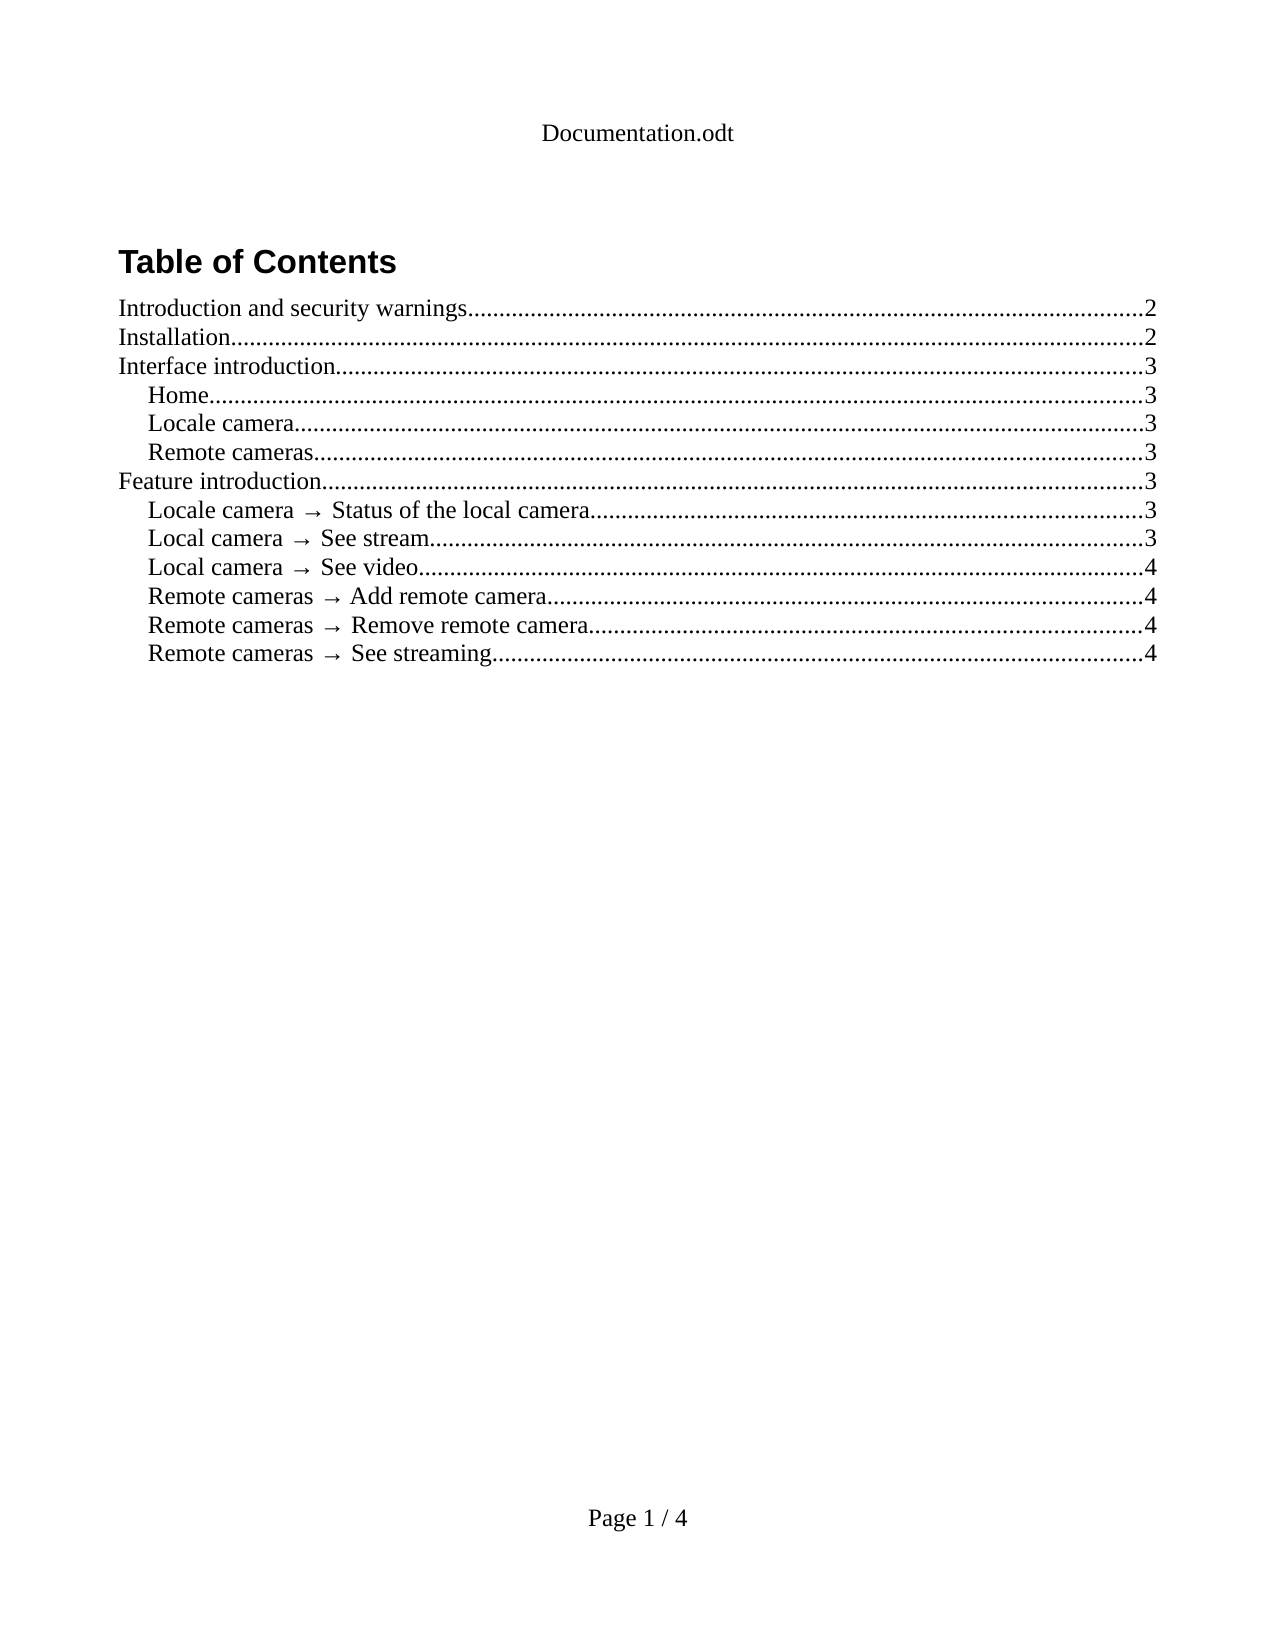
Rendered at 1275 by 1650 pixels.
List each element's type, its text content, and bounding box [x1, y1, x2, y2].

text Remote cameras → Add remote camera 4 [148, 581, 1157, 610]
text Interface introduction 3 [118, 351, 1157, 380]
text Local camera → See stream 3 [148, 523, 1157, 552]
text Local camera → See video 4 [148, 552, 1157, 581]
text Remote cameras 3 [148, 437, 1157, 466]
text Home 3 [148, 380, 1157, 408]
text Locale camera 3 [148, 408, 1157, 437]
subtitle Table of Contents [118, 243, 1157, 281]
text Locale camera → Status of the local camera 3 [148, 495, 1157, 523]
text Feature introduction 3 [118, 466, 1157, 495]
text Installation 2 [118, 322, 1157, 351]
text Remote cameras → Remove remote camera 4 [148, 610, 1157, 638]
text Remote cameras → See streaming 4 [148, 638, 1157, 667]
text Introduction and security warnings 2 [118, 293, 1157, 322]
